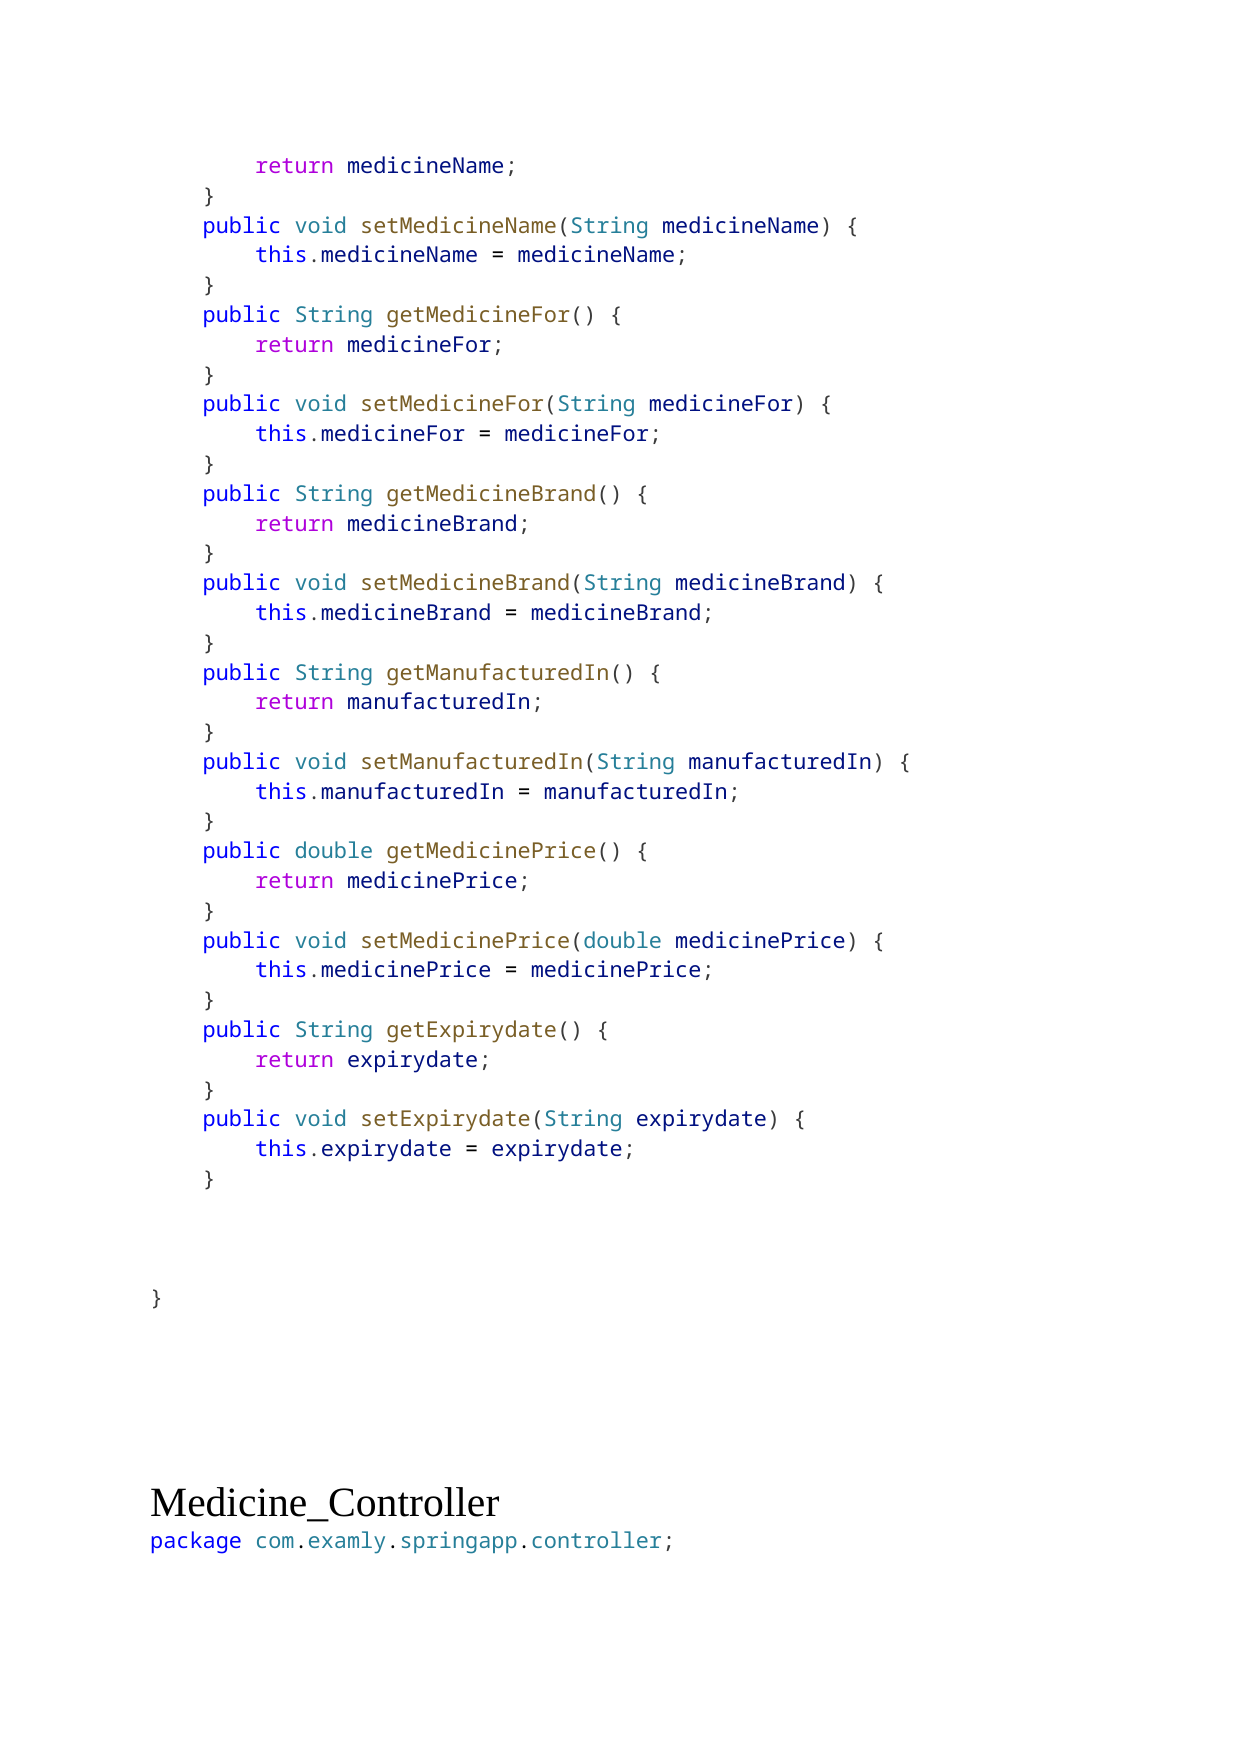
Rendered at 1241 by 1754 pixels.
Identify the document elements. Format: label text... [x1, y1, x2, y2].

text this.medicinePrice = medicinePrice; [150, 954, 1090, 984]
text public void setExpirydate(String expirydate) { [150, 1103, 1090, 1133]
text } [150, 1073, 1090, 1103]
text public void setManufacturedIn(String manufacturedIn) { [150, 746, 1090, 776]
text } [150, 448, 1090, 478]
text return medicineBrand; [150, 507, 1090, 537]
text public void setMedicineFor(String medicineFor) { [150, 388, 1090, 418]
text } [150, 358, 1090, 388]
text return expirydate; [150, 1044, 1090, 1073]
text this.medicineFor = medicineFor; [150, 418, 1090, 448]
text public void setMedicinePrice(double medicinePrice) { [150, 924, 1090, 954]
text return medicineName; [150, 150, 1090, 180]
text public String getExpirydate() { [150, 1014, 1090, 1044]
text } [150, 1163, 1090, 1193]
text public double getMedicinePrice() { [150, 835, 1090, 865]
text public String getMedicineFor() { [150, 299, 1090, 329]
text Medicine_Controller package com.examly.springapp.controller; [150, 1477, 1090, 1555]
text public void setMedicineName(String medicineName) { [150, 209, 1090, 239]
text } [150, 984, 1090, 1014]
text this.medicineBrand = medicineBrand; [150, 597, 1090, 627]
text } [150, 805, 1090, 835]
text } [150, 269, 1090, 299]
text this.expirydate = expirydate; [150, 1133, 1090, 1163]
text } [150, 537, 1090, 567]
text } [150, 1282, 1090, 1312]
text this.manufacturedIn = manufacturedIn; [150, 776, 1090, 805]
text return medicinePrice; [150, 865, 1090, 895]
text return manufacturedIn; [150, 686, 1090, 716]
text this.medicineName = medicineName; [150, 239, 1090, 269]
text public void setMedicineBrand(String medicineBrand) { [150, 567, 1090, 597]
text } [150, 716, 1090, 746]
text public String getManufacturedIn() { [150, 656, 1090, 686]
text public String getMedicineBrand() { [150, 478, 1090, 507]
text return medicineFor; [150, 329, 1090, 358]
text } [150, 895, 1090, 924]
text } [150, 180, 1090, 209]
text } [150, 627, 1090, 656]
